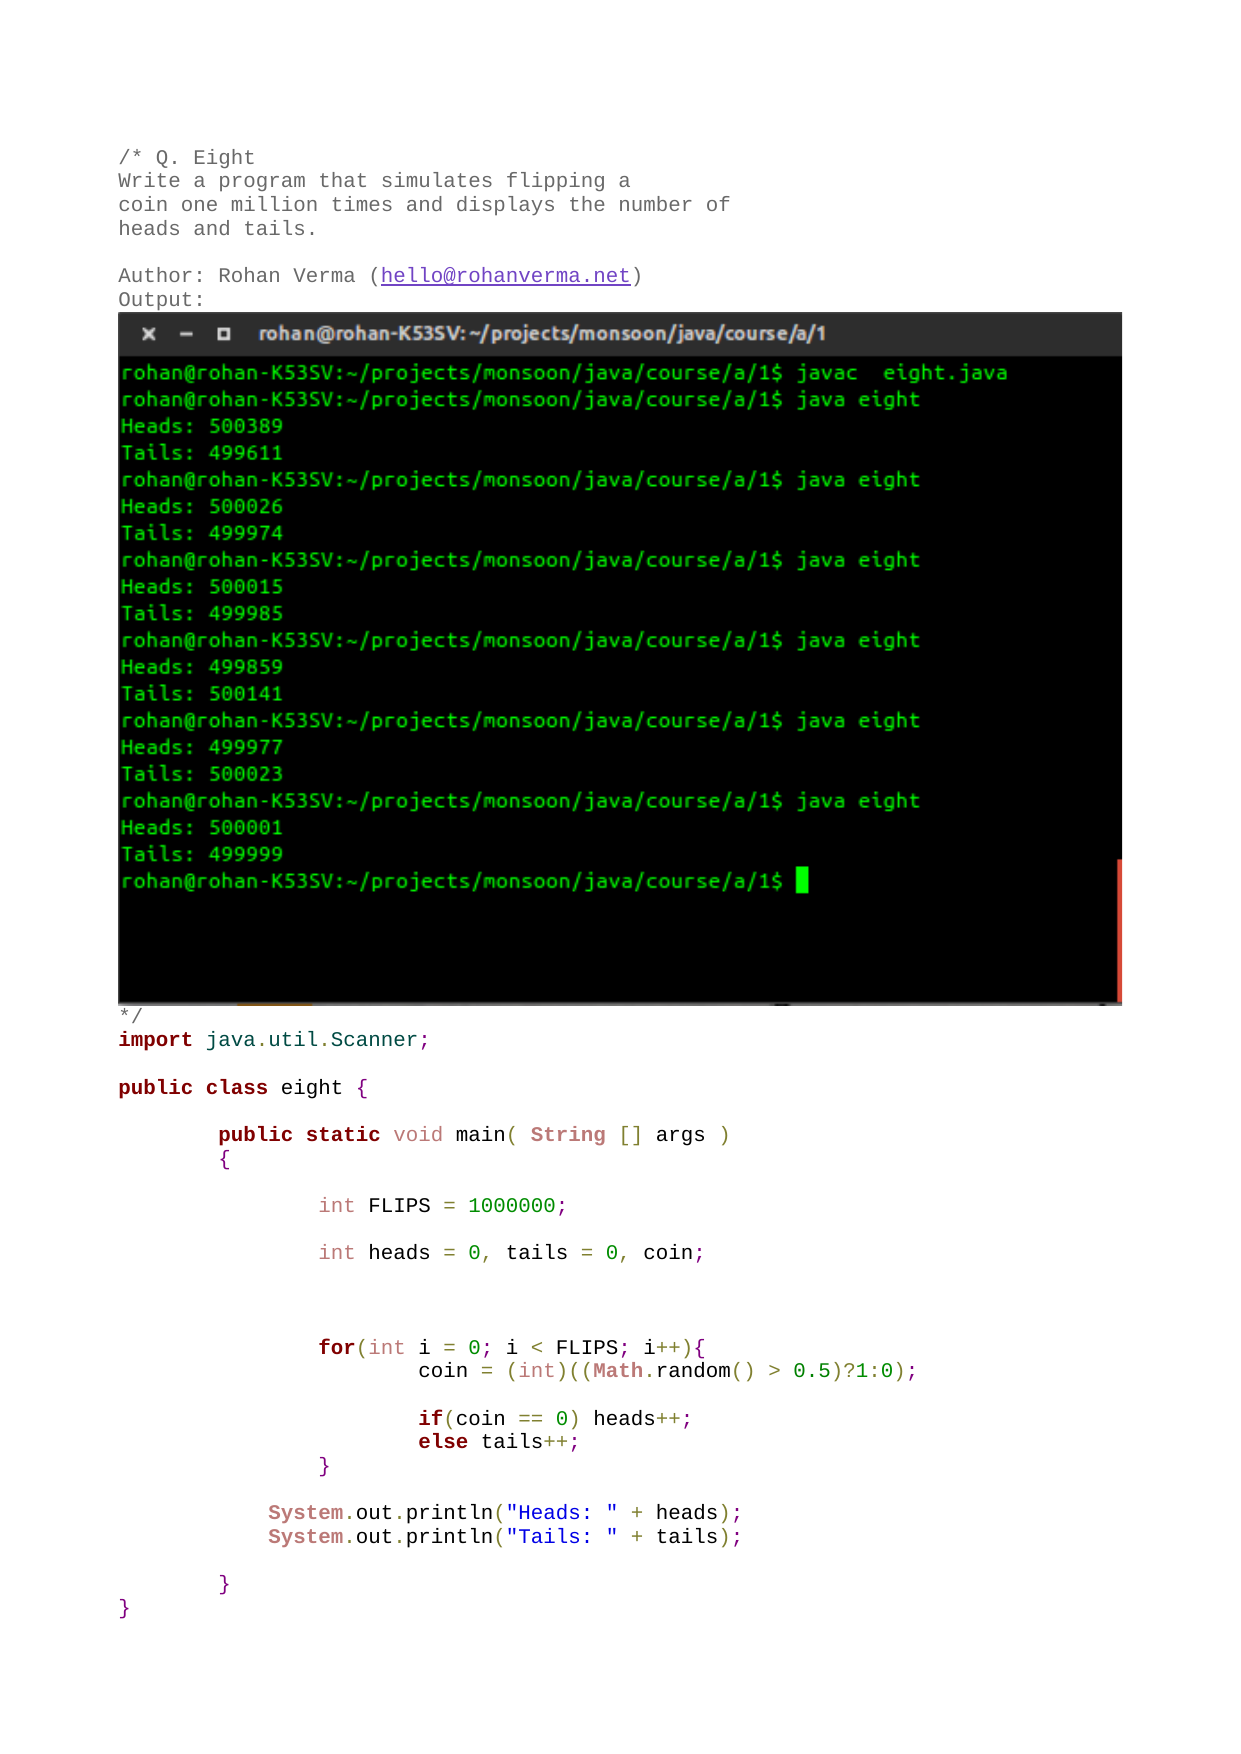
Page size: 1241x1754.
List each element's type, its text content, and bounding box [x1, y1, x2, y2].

text /* Q. Eight [118, 147, 1122, 170]
picture [118, 312, 1123, 1006]
text int FLIPS = 1000000; [118, 1195, 1122, 1219]
text public static void main( String [] args ) [118, 1124, 1122, 1148]
text import java.util.Scanner; [118, 1029, 1122, 1053]
text else tails++; [118, 1431, 1122, 1455]
text { [118, 1148, 1122, 1171]
text coin one million times and displays the number of [118, 194, 1122, 218]
text int heads = 0, tails = 0, coin; [118, 1242, 1122, 1266]
text if(coin == 0) heads++; [118, 1408, 1122, 1431]
text for(int i = 0; i < FLIPS; i++){ [118, 1337, 1122, 1361]
text coin = (int)((Math.random() > 0.5)?1:0); [118, 1361, 1122, 1384]
text } } [118, 1573, 1122, 1621]
text Output: [118, 289, 1122, 312]
text System.out.println("Tails: " + tails); [118, 1526, 1122, 1550]
text System.out.println("Heads: " + heads); [118, 1502, 1122, 1526]
text Author: Rohan Verma (hello@rohanverma.net) [118, 265, 1122, 289]
text Write a program that simulates flipping a [118, 170, 1122, 194]
text heads and tails. [118, 218, 1122, 241]
text */ [118, 1006, 1122, 1029]
text } [118, 1455, 1122, 1479]
text public class eight { [118, 1077, 1122, 1100]
